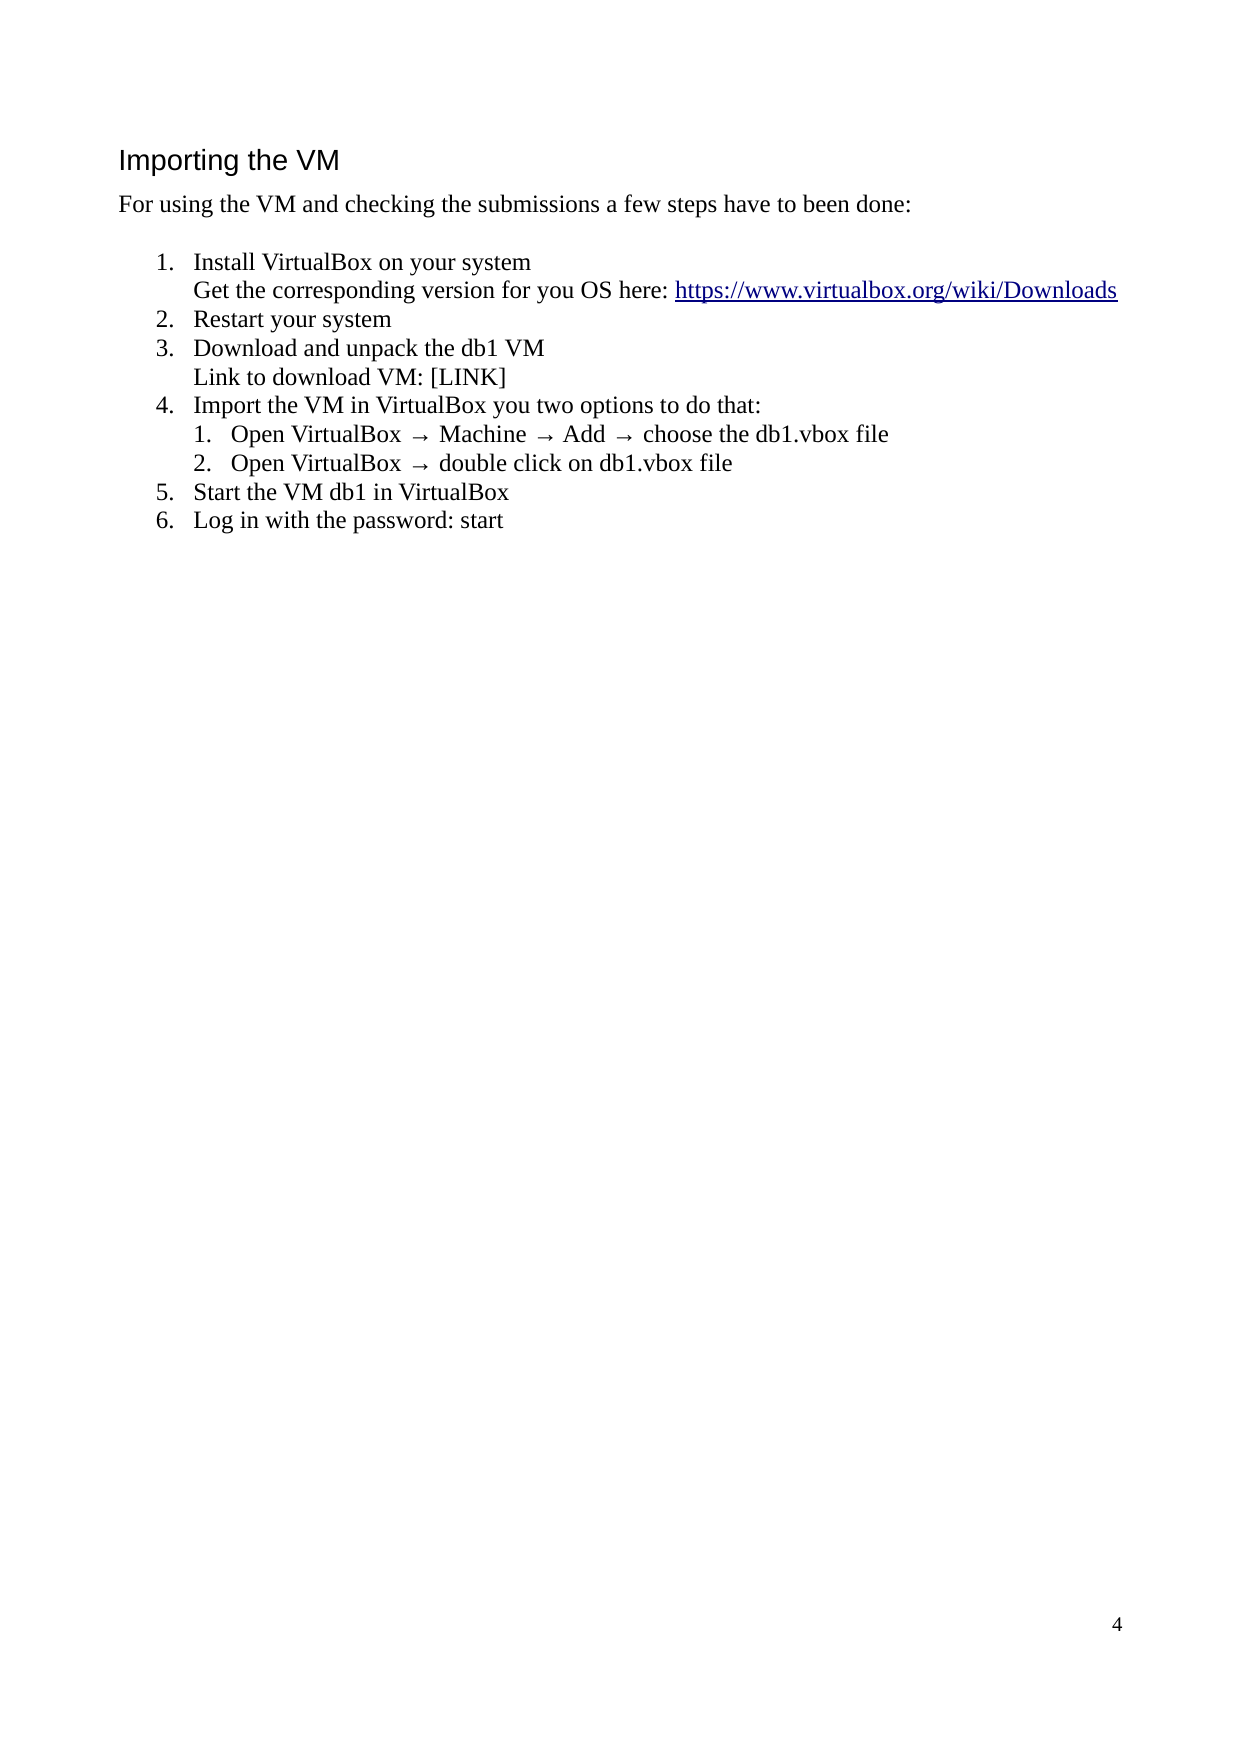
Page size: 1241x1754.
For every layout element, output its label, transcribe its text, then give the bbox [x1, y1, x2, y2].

list Open VirtualBox → double click on db1.vbox file [193, 448, 1122, 477]
list Install VirtualBox on your system [156, 247, 1122, 275]
list Start the VM db1 in VirtualBox [156, 477, 1122, 505]
text For using the VM and checking the submissions a few steps have to been done: [118, 189, 1122, 218]
list Log in with the password: start [156, 505, 1122, 534]
list Import the VM in VirtualBox you two options to do that: [156, 390, 1122, 419]
list Open VirtualBox → Machine → Add → choose the db1.vbox file [193, 419, 1122, 448]
subtitle Importing the VM [118, 143, 1122, 177]
text Get the corresponding version for you OS here: https://www.virtualbox.org/wiki/Downloads [118, 275, 1122, 304]
list Restart your system [156, 304, 1122, 333]
list Download and unpack the db1 VM [156, 333, 1122, 362]
text Link to download VM: [LINK] [118, 362, 1122, 390]
